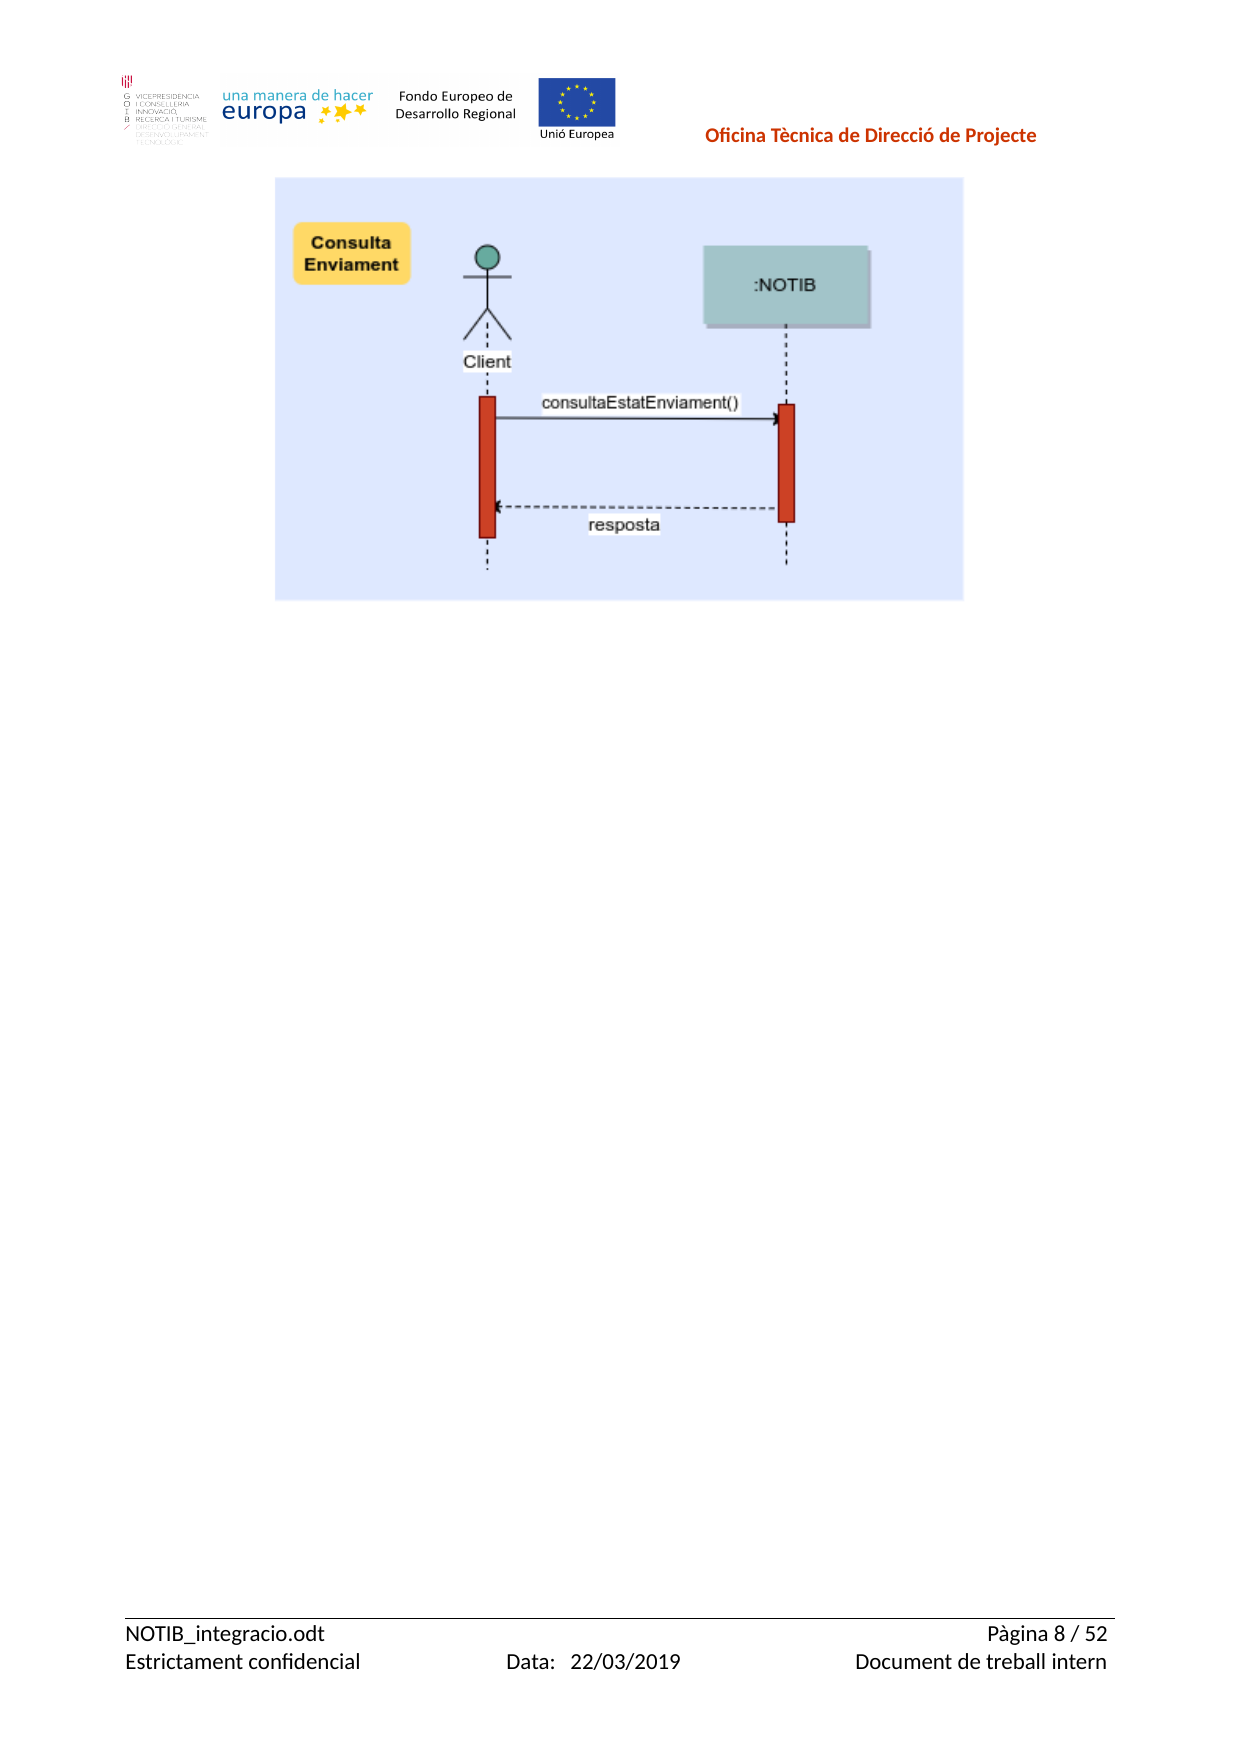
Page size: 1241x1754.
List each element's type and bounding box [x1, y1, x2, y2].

picture [219, 73, 621, 147]
picture [274, 177, 966, 603]
picture [118, 73, 213, 147]
